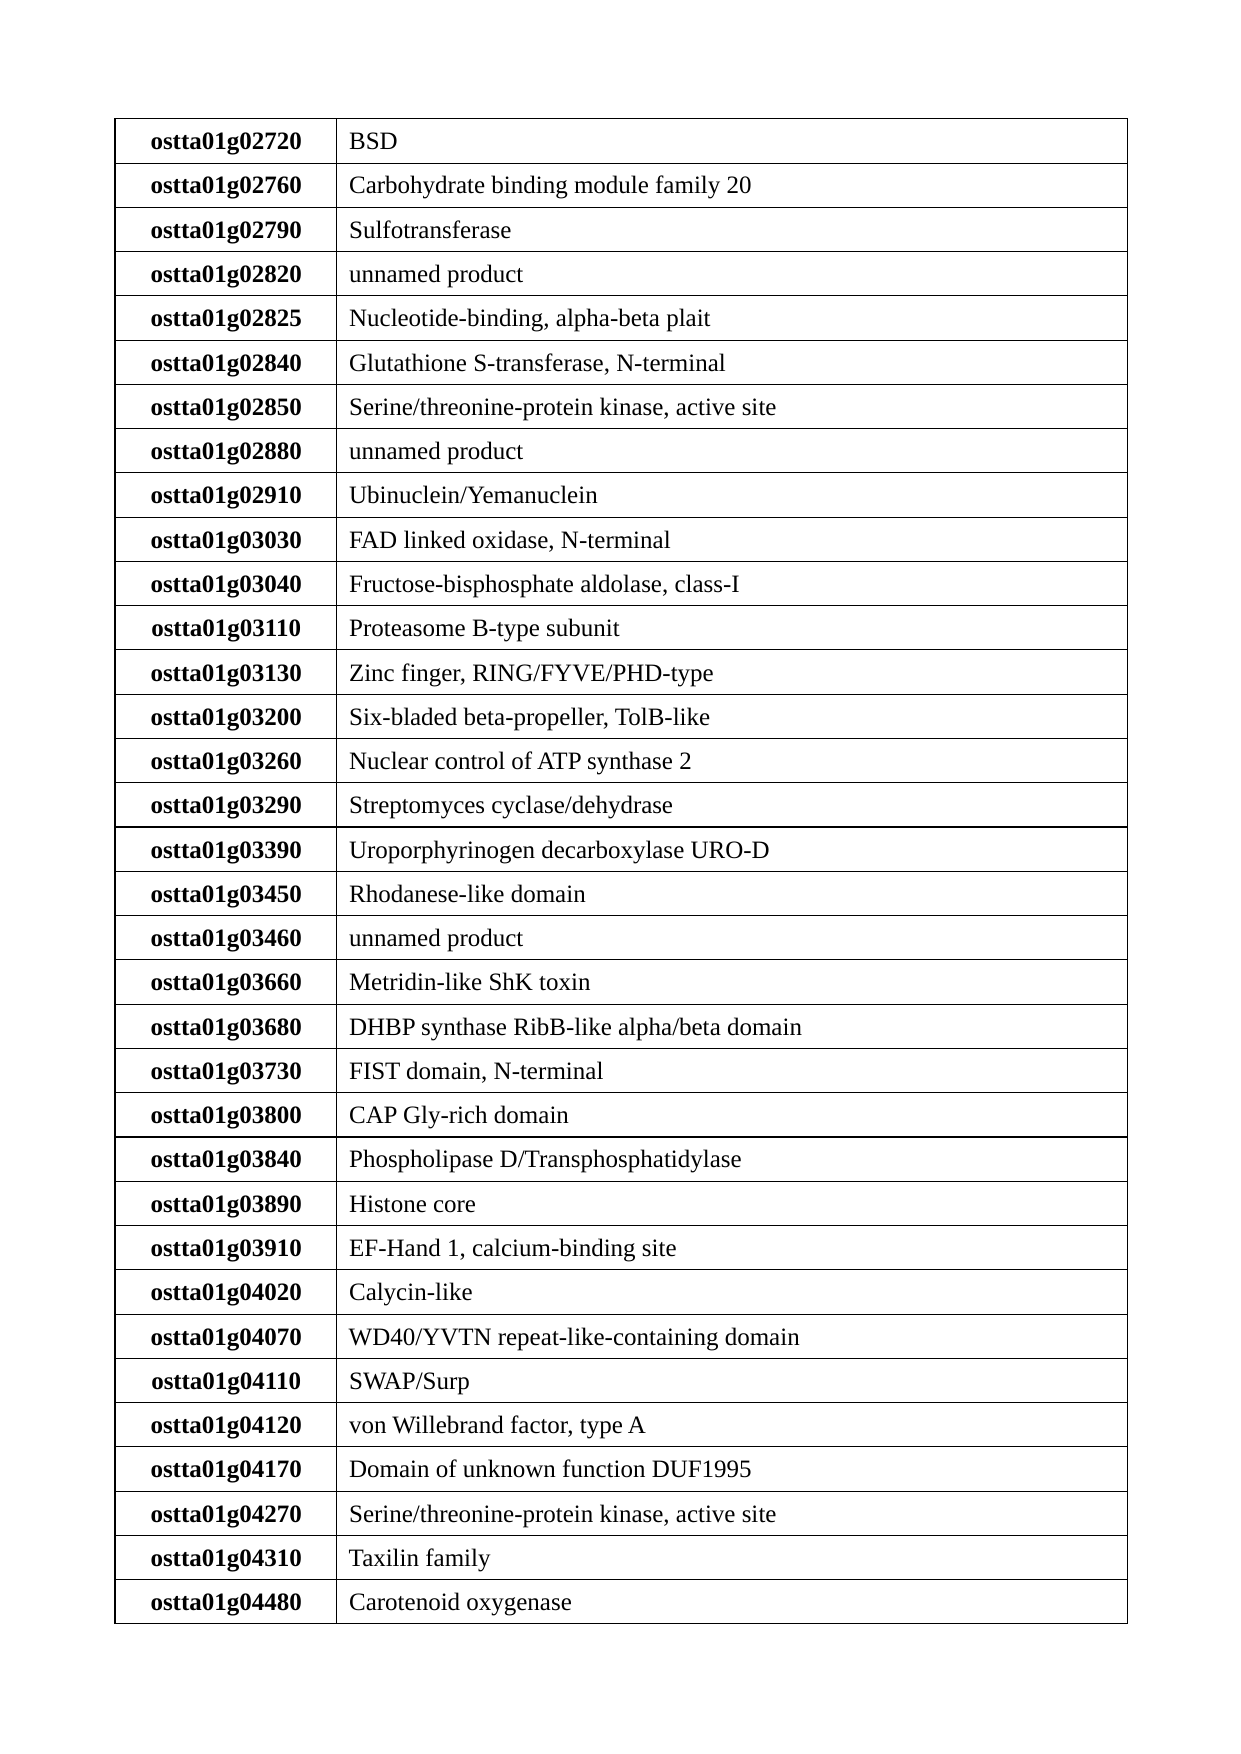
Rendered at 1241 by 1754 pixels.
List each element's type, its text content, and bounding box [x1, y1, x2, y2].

table_cell ostta01g03110 [116, 606, 336, 649]
table_cell ostta01g02820 [116, 252, 336, 295]
table_cell [1128, 163, 1240, 207]
table_cell [1128, 738, 1240, 782]
table_cell ostta01g04120 [116, 1403, 336, 1446]
table_cell Calycin-like [337, 1270, 1127, 1313]
table_cell ostta01g03460 [116, 916, 336, 959]
table_cell ostta01g03800 [116, 1093, 336, 1136]
table_cell ostta01g03680 [116, 1005, 336, 1048]
table_cell ostta01g02825 [116, 296, 336, 339]
table_cell FAD linked oxidase, N-terminal [337, 518, 1127, 561]
table_cell ostta01g02760 [116, 164, 336, 207]
table_cell [1128, 915, 1240, 959]
table_cell ostta01g02720 [116, 119, 336, 162]
table_cell ostta01g03040 [116, 562, 336, 605]
table_cell ostta01g03200 [116, 695, 336, 738]
table_cell ostta01g04270 [116, 1492, 336, 1535]
table_cell SWAP/Surp [337, 1359, 1127, 1402]
table_cell Rhodanese-like domain [337, 872, 1127, 915]
table_cell ostta01g03390 [116, 828, 336, 871]
table_cell ostta01g03910 [116, 1226, 336, 1269]
table_cell ostta01g03840 [116, 1138, 336, 1181]
table_cell [1128, 1048, 1240, 1092]
table_cell FIST domain, N-terminal [337, 1049, 1127, 1092]
table_cell [1128, 871, 1240, 915]
table_cell ostta01g03450 [116, 872, 336, 915]
table_cell unnamed product [337, 916, 1127, 959]
table_cell Zinc finger, RING/FYVE/PHD-type [337, 650, 1127, 694]
table_cell [1128, 1358, 1240, 1402]
table_cell [1128, 1314, 1240, 1358]
table_cell Histone core [337, 1182, 1127, 1225]
table_cell ostta01g04110 [116, 1359, 336, 1402]
table_cell [1128, 472, 1240, 517]
table_cell [1128, 1402, 1240, 1446]
table_cell WD40/YVTN repeat-like-containing domain [337, 1315, 1127, 1358]
table_cell von Willebrand factor, type A [337, 1403, 1127, 1446]
table_cell ostta01g04310 [116, 1536, 336, 1579]
table_cell ostta01g02790 [116, 208, 336, 251]
table_cell [1128, 561, 1240, 605]
table_cell ostta01g03730 [116, 1049, 336, 1092]
table_cell [1128, 118, 1240, 162]
table_cell Uroporphyrinogen decarboxylase URO-D [337, 828, 1127, 871]
table_cell [1128, 295, 1240, 339]
table_cell ostta01g04020 [116, 1270, 336, 1313]
table_cell [1128, 251, 1240, 295]
table_cell Sulfotransferase [337, 208, 1127, 251]
table_cell [1128, 1092, 1240, 1136]
table_cell [1128, 517, 1240, 561]
table_cell ostta01g03290 [116, 783, 336, 826]
table_cell Nucleotide-binding, alpha-beta plait [337, 296, 1127, 339]
table_cell Nuclear control of ATP synthase 2 [337, 739, 1127, 782]
table_cell [1128, 959, 1240, 1003]
table_cell [1128, 1225, 1240, 1269]
table_cell Six-bladed beta-propeller, TolB-like [337, 695, 1127, 738]
table_cell ostta01g03030 [116, 518, 336, 561]
table_cell Carbohydrate binding module family 20 [337, 164, 1127, 207]
table_cell ostta01g03130 [116, 650, 336, 694]
table_cell [1128, 1535, 1240, 1579]
table_cell Ubinuclein/Yemanuclein [337, 473, 1127, 517]
table_cell Carotenoid oxygenase [337, 1580, 1127, 1623]
table_cell ostta01g02850 [116, 385, 336, 428]
table_cell [1128, 1446, 1240, 1491]
table_cell [1128, 826, 1240, 871]
table_cell Taxilin family [337, 1536, 1127, 1579]
table_cell ostta01g04170 [116, 1447, 336, 1491]
table_cell Streptomyces cyclase/dehydrase [337, 783, 1127, 826]
table_cell [1128, 340, 1240, 384]
table_cell Proteasome B-type subunit [337, 606, 1127, 649]
table_cell [1128, 1181, 1240, 1225]
table_cell DHBP synthase RibB-like alpha/beta domain [337, 1005, 1127, 1048]
table_cell [1128, 1579, 1240, 1623]
table_cell ostta01g04480 [116, 1580, 336, 1623]
table_cell [1128, 384, 1240, 428]
table_cell Phospholipase D/Transphosphatidylase [337, 1138, 1127, 1181]
table_cell Fructose-bisphosphate aldolase, class-I [337, 562, 1127, 605]
table_cell CAP Gly-rich domain [337, 1093, 1127, 1136]
table_cell BSD [337, 119, 1127, 162]
table_cell Domain of unknown function DUF1995 [337, 1447, 1127, 1491]
table_cell ostta01g02840 [116, 341, 336, 384]
table_cell [1128, 649, 1240, 694]
table_cell [1128, 1136, 1240, 1181]
table_cell ostta01g03890 [116, 1182, 336, 1225]
table_cell [1128, 428, 1240, 472]
table_cell [1128, 694, 1240, 738]
table_cell ostta01g03660 [116, 960, 336, 1003]
table_cell Metridin-like ShK toxin [337, 960, 1127, 1003]
table_cell unnamed product [337, 429, 1127, 472]
table_cell [1128, 207, 1240, 251]
table_cell Serine/threonine-protein kinase, active site [337, 385, 1127, 428]
table_cell ostta01g04070 [116, 1315, 336, 1358]
table_cell Serine/threonine-protein kinase, active site [337, 1492, 1127, 1535]
table_cell [1128, 605, 1240, 649]
table_cell [1128, 1491, 1240, 1535]
table_cell [1128, 782, 1240, 826]
table_cell Glutathione S-transferase, N-terminal [337, 341, 1127, 384]
table_cell [1128, 1004, 1240, 1048]
table_cell ostta01g02910 [116, 473, 336, 517]
table_cell [1128, 1269, 1240, 1313]
table_cell EF-Hand 1, calcium-binding site [337, 1226, 1127, 1269]
table_cell unnamed product [337, 252, 1127, 295]
table_cell ostta01g03260 [116, 739, 336, 782]
table_cell ostta01g02880 [116, 429, 336, 472]
